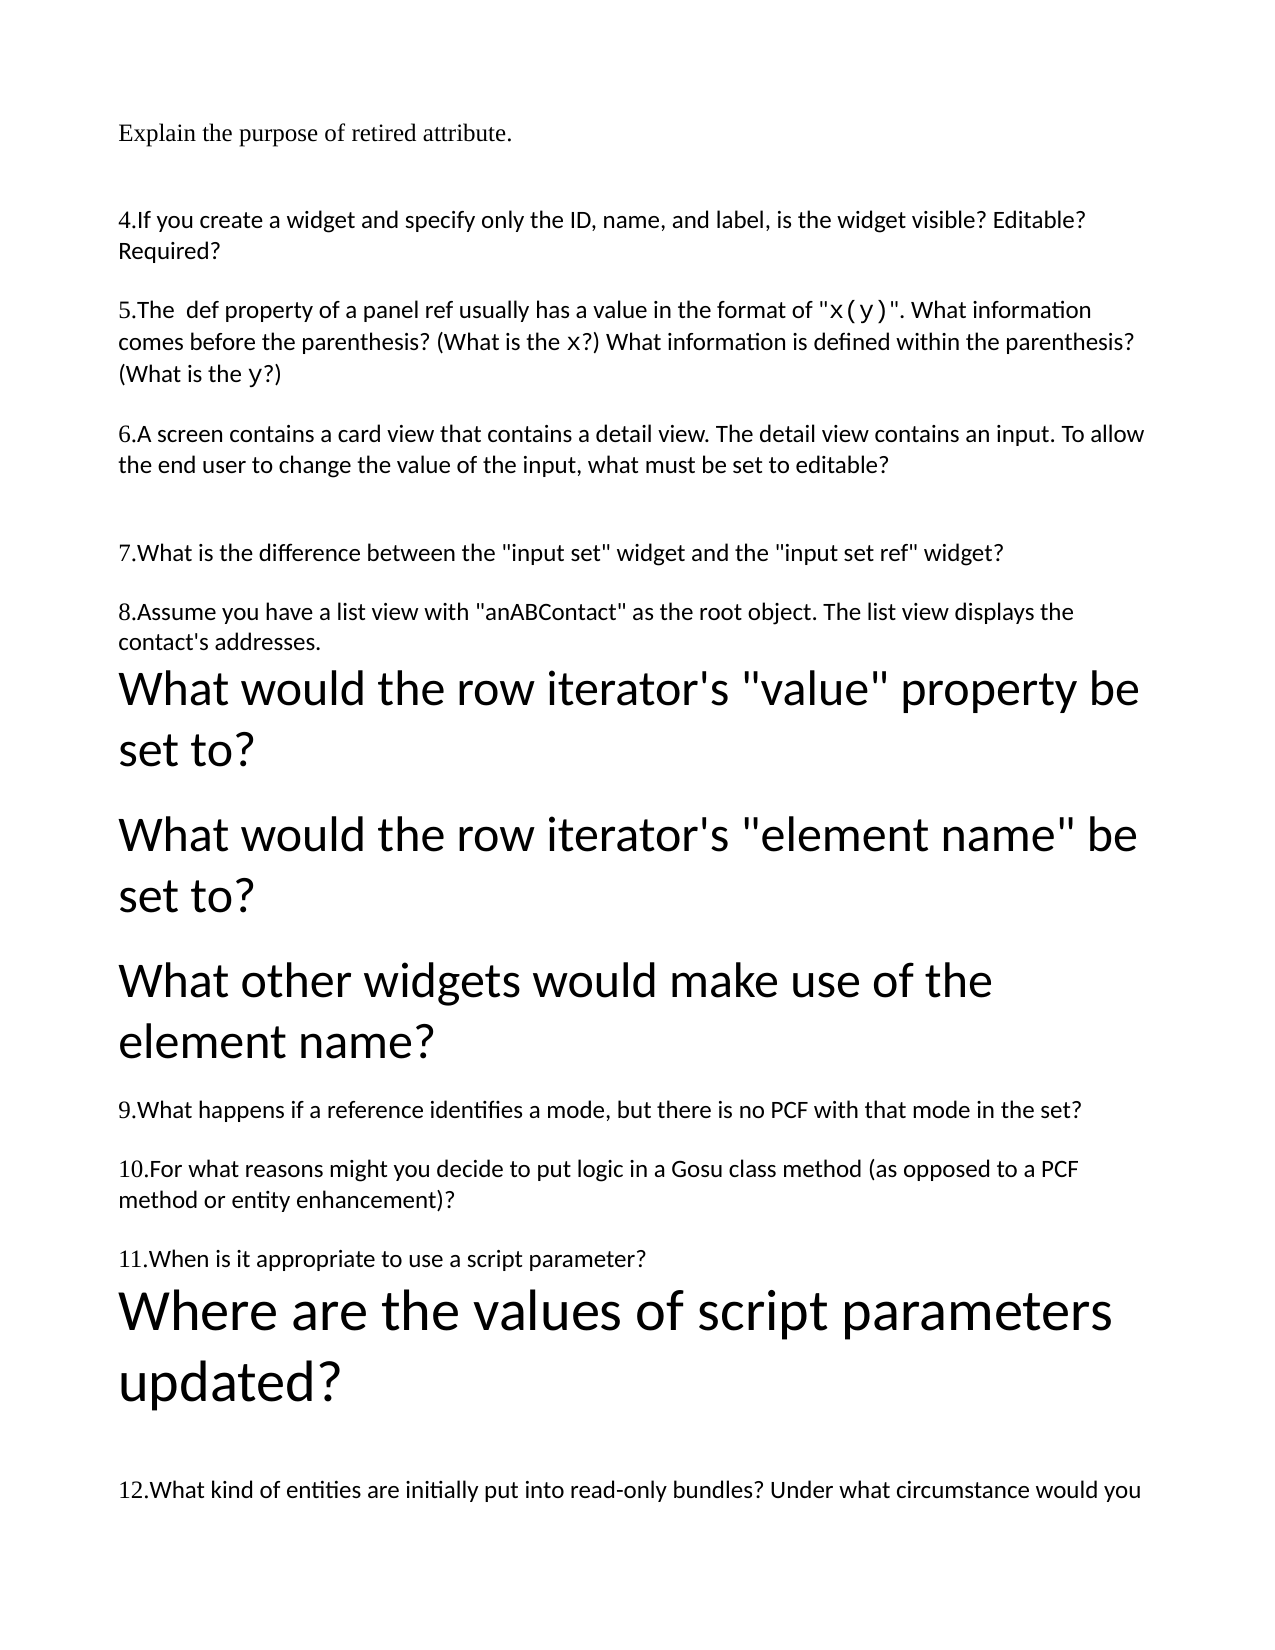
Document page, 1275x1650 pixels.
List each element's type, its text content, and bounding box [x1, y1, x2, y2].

text 7.What is the difference between the "input set" widget and the "input set ref" widget? [118, 537, 1157, 567]
text 6.A screen contains a card view that contains a detail view. The detail view contains an input. To allow the end user to change the value of the input, what must be set to editable? [118, 418, 1157, 479]
title What would the row iterator's "element name" be set to? [118, 803, 1157, 925]
text 4.If you create a widget and specify only the ID, name, and label, is the widget visible? Editable? Required? [118, 204, 1157, 265]
title What other widgets would make use of the element name? [118, 948, 1157, 1071]
text 10.For what reasons might you decide to put logic in a Gosu class method (as opposed to a PCF method or entity enhancement)? [118, 1153, 1157, 1214]
text Explain the purpose of retired attribute. [118, 118, 1157, 147]
text 5.The def property of a panel ref usually has a value in the format of "x(y)". What information comes before the parenthesis? (What is the x?) What information is defined within the parenthesis? (What is the y?) [118, 294, 1157, 389]
text 9.What happens if a reference identifies a mode, but there is no PCF with that mode in the set? [118, 1094, 1157, 1125]
text 8.Assume you have a list view with "anABContact" as the root object. The list view displays the contact's addresses. [118, 596, 1157, 657]
text 12.What kind of entities are initially put into read-only bundles? Under what circumstance would you [118, 1474, 1157, 1505]
text 11.When is it appropriate to use a script parameter? [118, 1243, 1157, 1274]
title What would the row iterator's "value" property be set to? [118, 657, 1157, 779]
title Where are the values of script parameters updated? [118, 1274, 1157, 1416]
